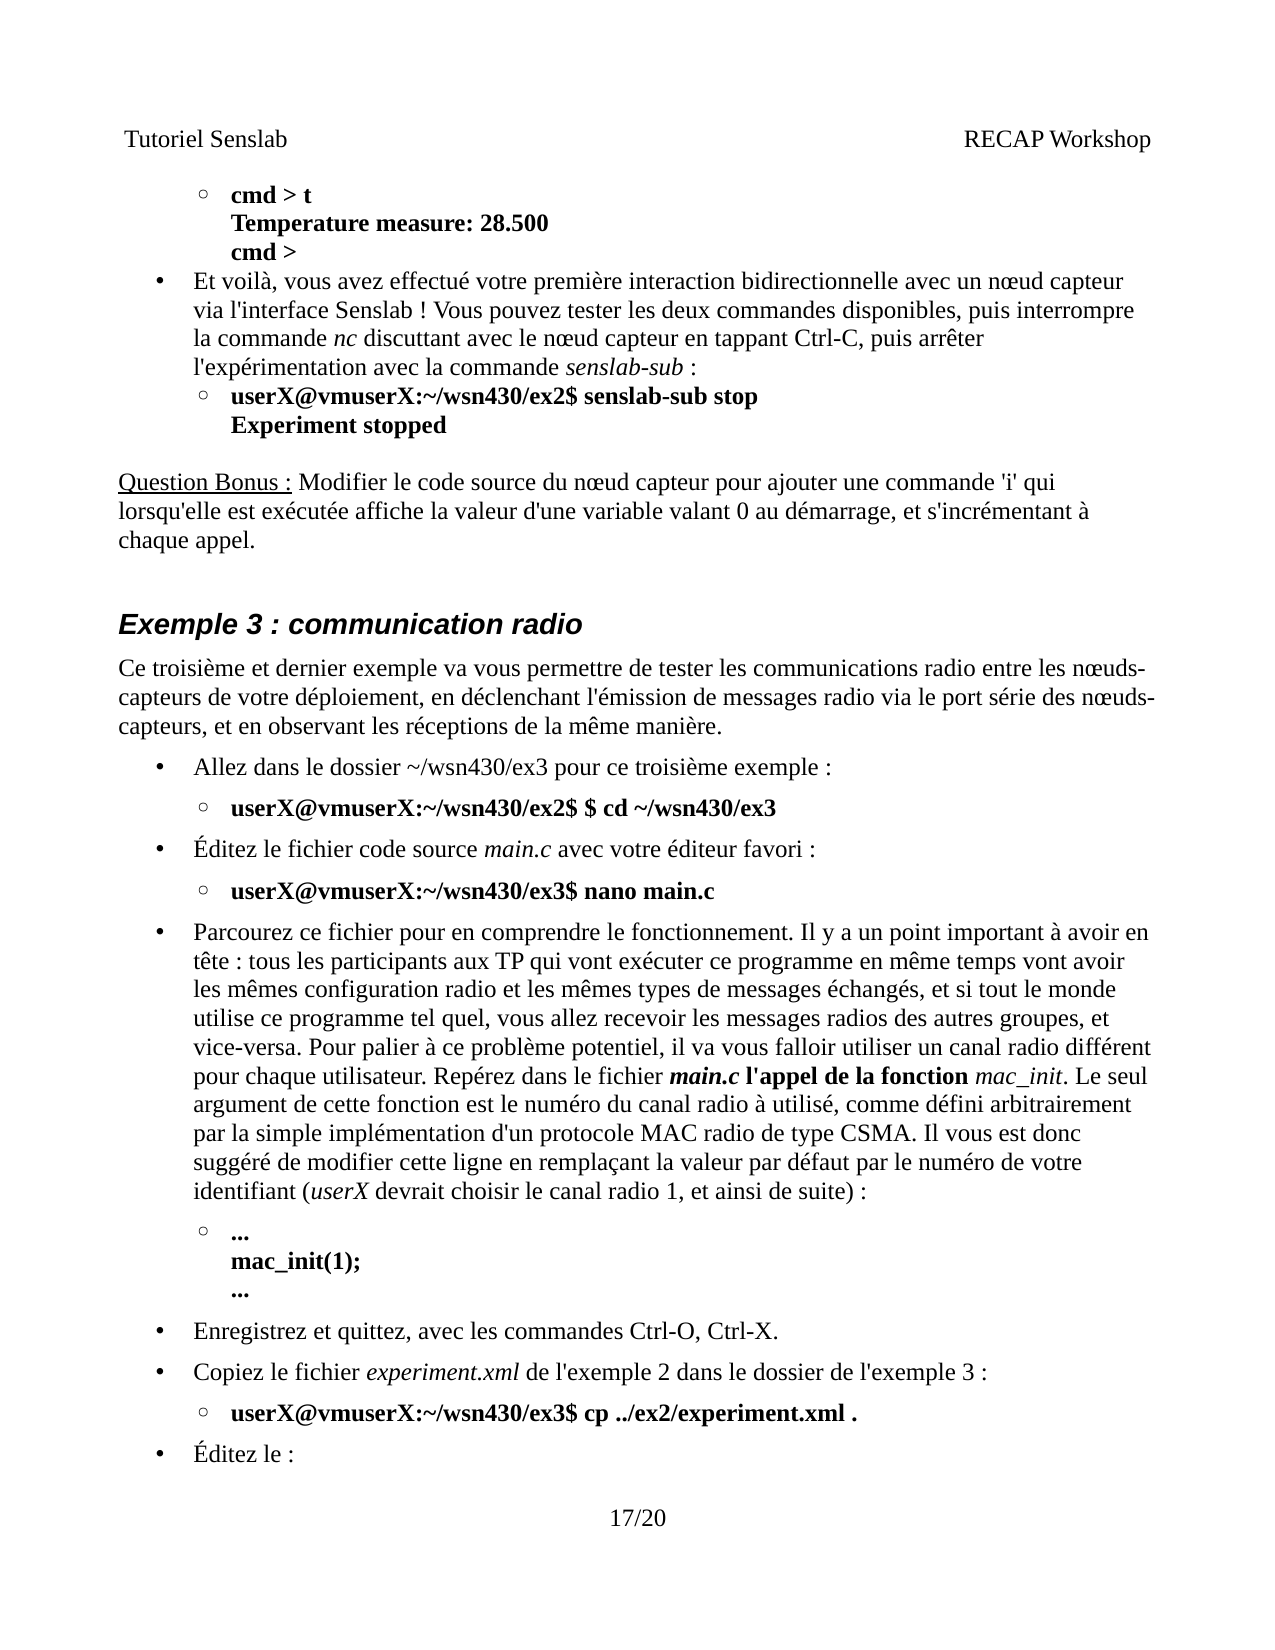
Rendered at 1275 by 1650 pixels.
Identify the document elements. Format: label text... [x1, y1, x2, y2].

subtitle Exemple 3 : communication radio [118, 607, 1157, 641]
list Éditez le : [156, 1439, 1157, 1468]
list userX@vmuserX:~/wsn430/ex2$ senslab-sub stop Experiment stopped [193, 381, 1157, 438]
list Copiez le fichier experiment.xml de l'exemple 2 dans le dossier de l'exemple 3 : [156, 1357, 1157, 1386]
text Ce troisième et dernier exemple va vous permettre de tester les communications radio entre les nœuds-capteurs de votre déploiement, en déclenchant l'émission de messages radio via le port série des nœuds-capteurs, et en observant les réceptions de la même manière. [118, 653, 1157, 739]
list cmd > t Temperature measure: 28.500 cmd > [193, 180, 1157, 266]
list userX@vmuserX:~/wsn430/ex3$ cp ../ex2/experiment.xml . [193, 1398, 1157, 1427]
list Parcourez ce fichier pour en comprendre le fonctionnement. Il y a un point important à avoir en tête : tous les participants aux TP qui vont exécuter ce programme en même temps vont avoir les mêmes configuration radio et les mêmes types de messages échangés, et si tout le monde utilise ce programme tel quel, vous allez recevoir les messages radios des autres groupes, et vice-versa. Pour palier à ce problème potentiel, il va vous falloir utiliser un canal radio différent pour chaque utilisateur. Repérez dans le fichier main.c l'appel de la fonction mac_init. Le seul argument de cette fonction est le numéro du canal radio à utilisé, comme défini arbitrairement par la simple implémentation d'un protocole MAC radio de type CSMA. Il vous est donc suggéré de modifier cette ligne en remplaçant la valeur par défaut par le numéro de votre identifiant (userX devrait choisir le canal radio 1, et ainsi de suite) : [156, 917, 1157, 1204]
list ... mac_init(1); ... [193, 1217, 1157, 1303]
list Éditez le fichier code source main.c avec votre éditeur favori : [156, 834, 1157, 863]
list userX@vmuserX:~/wsn430/ex2$ $ cd ~/wsn430/ex3 [193, 793, 1157, 822]
text Question Bonus : Modifier le code source du nœud capteur pour ajouter une commande 'i' qui lorsqu'elle est exécutée affiche la valeur d'une variable valant 0 au démarrage, et s'incrémentant à chaque appel. [118, 467, 1157, 553]
list Et voilà, vous avez effectué votre première interaction bidirectionnelle avec un nœud capteur via l'interface Senslab ! Vous pouvez tester les deux commandes disponibles, puis interrompre la commande nc discuttant avec le nœud capteur en tappant Ctrl-C, puis arrêter l'expérimentation avec la commande senslab-sub : [156, 266, 1157, 381]
list Allez dans le dossier ~/wsn430/ex3 pour ce troisième exemple : [156, 752, 1157, 781]
list userX@vmuserX:~/wsn430/ex3$ nano main.c [193, 876, 1157, 904]
list Enregistrez et quittez, avec les commandes Ctrl-O, Ctrl-X. [156, 1316, 1157, 1344]
